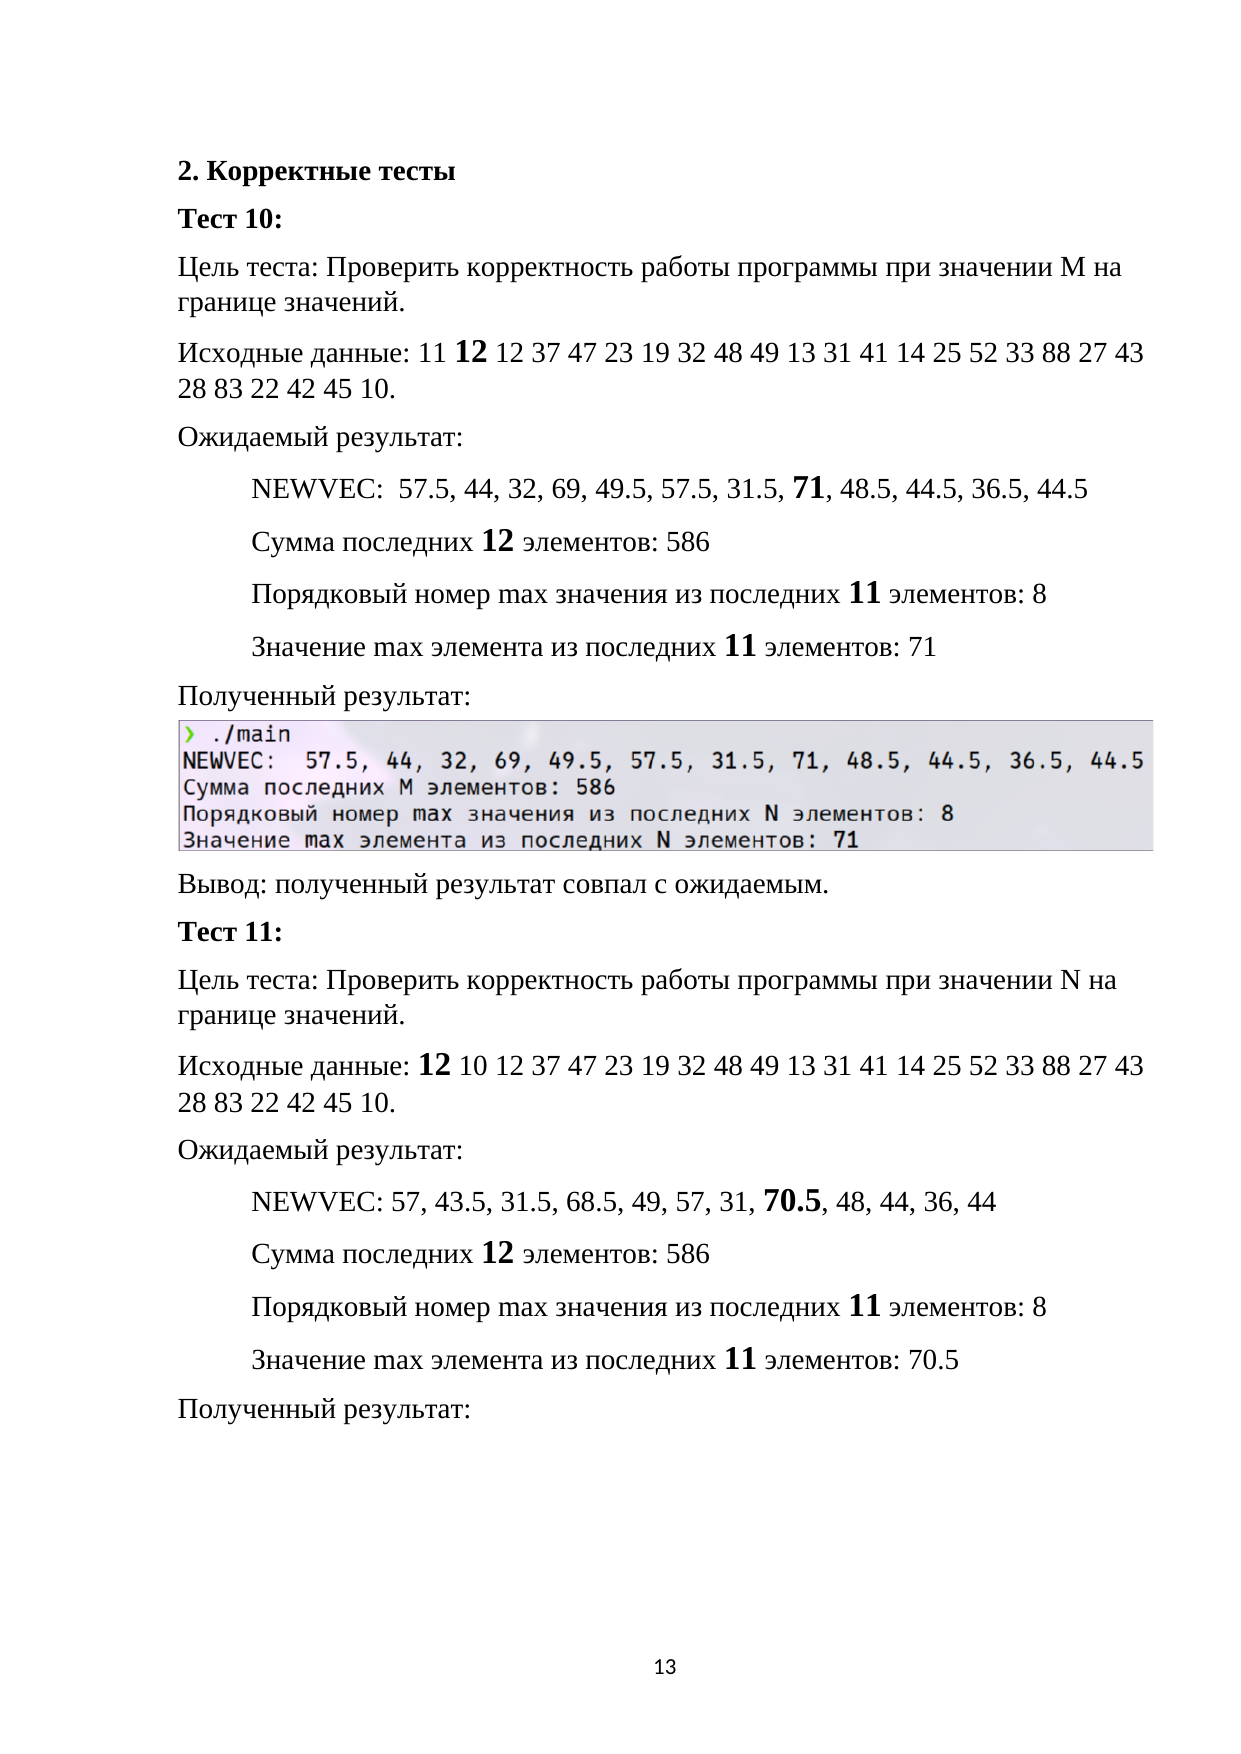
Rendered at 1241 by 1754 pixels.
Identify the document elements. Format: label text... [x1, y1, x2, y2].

text Тест 11: [177, 914, 1152, 948]
text Порядковый номер max значения из последних 11 элементов: 8 [177, 572, 1152, 611]
text Сумма последних 12 элементов: 586 [177, 520, 1152, 558]
text Цель теста: Проверить корректность работы программы при значении N на границе значений. [177, 962, 1152, 1031]
text Значение max элемента из последних 11 элементов: 71 [177, 625, 1152, 663]
text NEWVEC: 57, 43.5, 31.5, 68.5, 49, 57, 31, 70.5, 48, 44, 36, 44 [177, 1180, 1152, 1218]
text Цель теста: Проверить корректность работы программы при значении M на границе значений. [177, 249, 1152, 317]
text Исходные данные: 12 10 12 37 47 23 19 32 48 49 13 31 41 14 25 52 33 88 27 43 28 83 22 42 45 10. [177, 1045, 1152, 1118]
text Значение max элемента из последних 11 элементов: 70.5 [177, 1338, 1152, 1377]
text Полученный результат: [177, 1391, 1152, 1424]
text Полученный результат: [177, 678, 1152, 711]
text Сумма последних 12 элементов: 586 [177, 1233, 1152, 1271]
text Тест 10: [177, 201, 1152, 234]
text 2. Корректные тесты [177, 118, 1152, 187]
text NEWVEC: 57.5, 44, 32, 69, 49.5, 57.5, 31.5, 71, 48.5, 44.5, 36.5, 44.5 [177, 467, 1152, 505]
text Ожидаемый результат: [177, 1132, 1152, 1166]
text Ожидаемый результат: [177, 419, 1152, 453]
text Исходные данные: 11 12 12 37 47 23 19 32 48 49 13 31 41 14 25 52 33 88 27 43 28 83 22 42 45 10. [177, 332, 1152, 405]
text Вывод: полученный результат совпал с ожидаемым. [177, 726, 1152, 900]
picture [178, 720, 1154, 851]
text Порядковый номер max значения из последних 11 элементов: 8 [177, 1286, 1152, 1324]
